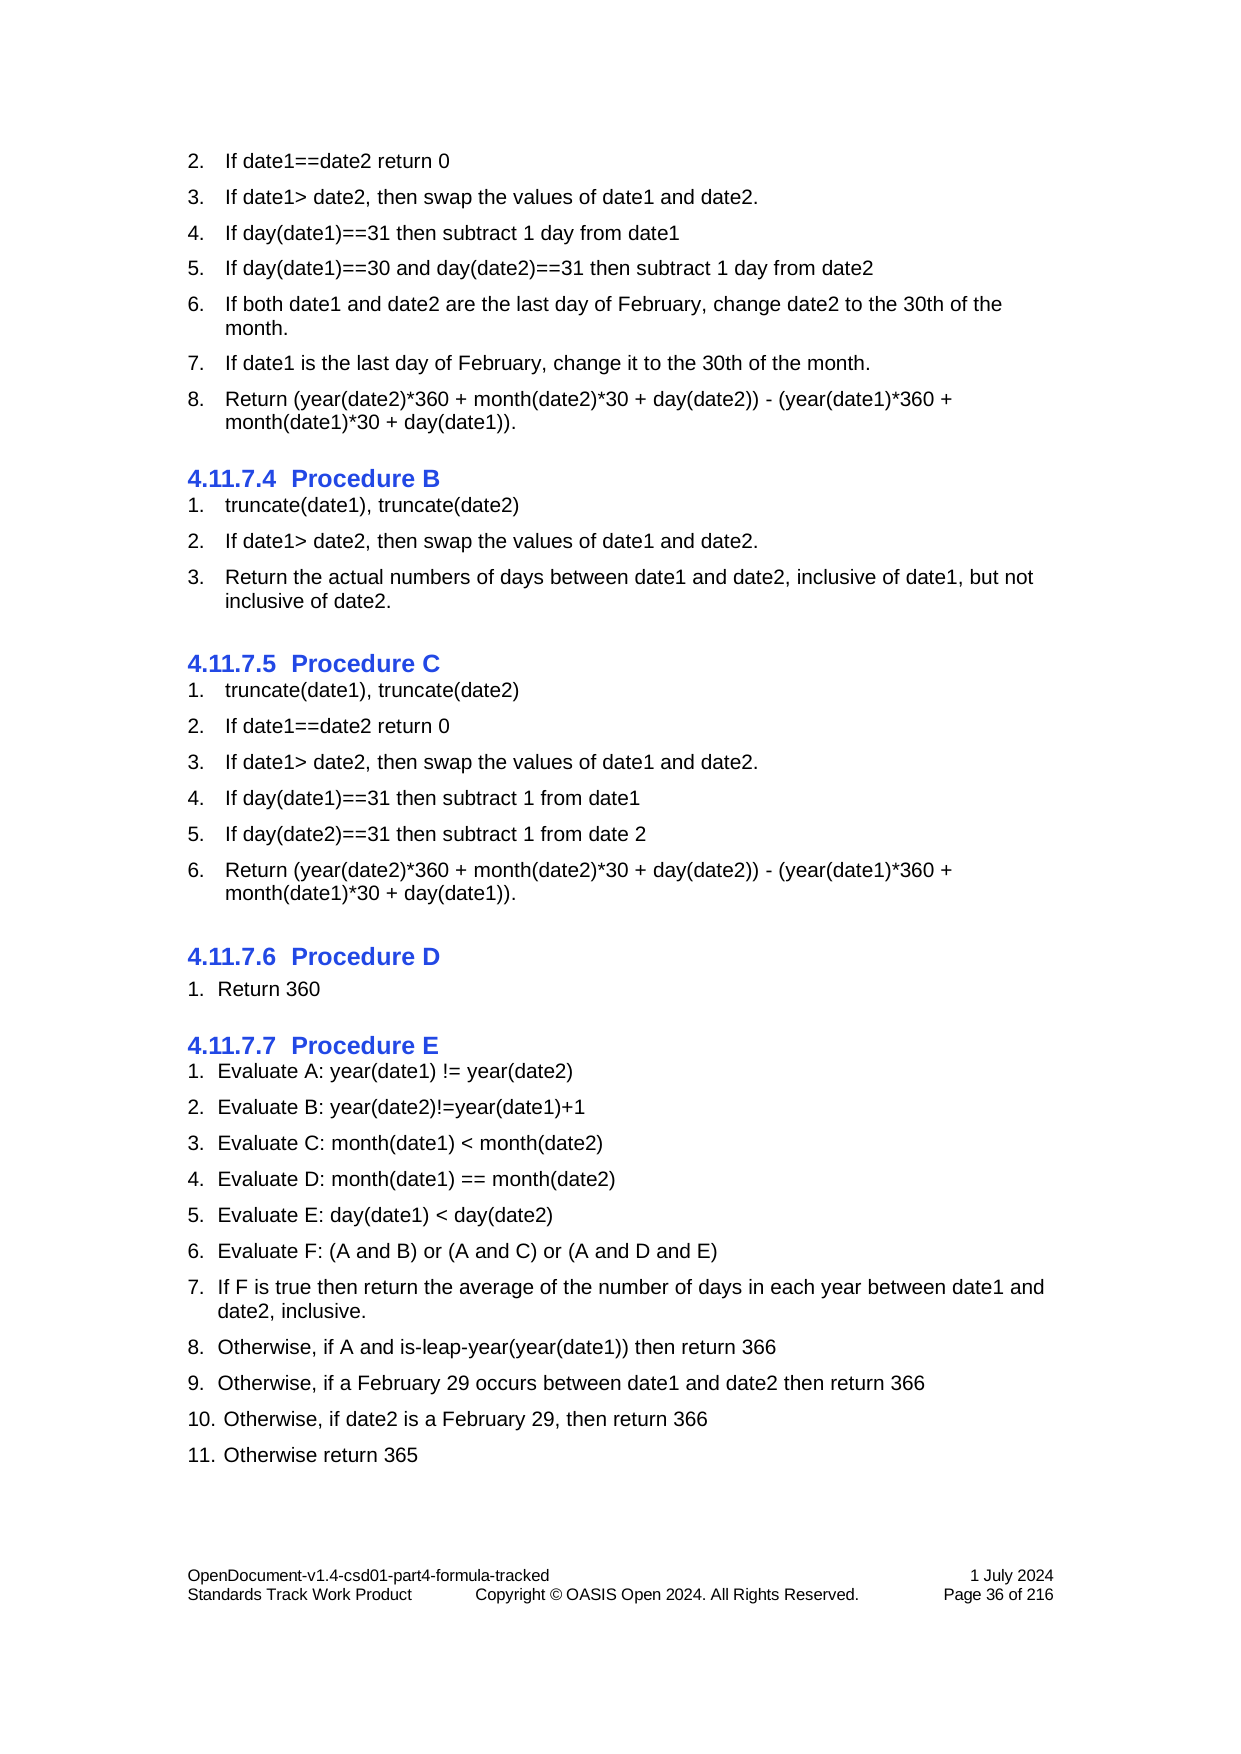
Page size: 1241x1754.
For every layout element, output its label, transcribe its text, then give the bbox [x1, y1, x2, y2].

list Return (year(date2)*360 + month(date2)*30 + day(date2)) - (year(date1)*360 + month(date1)*30 + day(date1)). [187, 387, 1053, 434]
list Return the actual numbers of days between date1 and date2, inclusive of date1, but not inclusive of date2. [187, 566, 1053, 613]
list Return 360 [187, 977, 1053, 1001]
list If day(date1)==31 then subtract 1 from date1 [187, 786, 1053, 810]
list If date1 is the last day of February, change it to the 30th of the month. [187, 352, 1053, 375]
subtitle Procedure E [187, 1032, 1053, 1059]
list If day(date1)==30 and day(date2)==31 then subtract 1 day from date2 [187, 257, 1053, 280]
list truncate(date1), truncate(date2) [187, 678, 1053, 702]
list If date1==date2 return 0 [187, 714, 1053, 738]
list If date1> date2, then swap the values of date1 and date2. [187, 750, 1053, 774]
list If date1> date2, then swap the values of date1 and date2. [187, 529, 1053, 553]
list Otherwise, if A and is-leap-year(year(date1)) then return 366 [187, 1335, 1053, 1359]
list If day(date1)==31 then subtract 1 day from date1 [187, 221, 1053, 245]
list Otherwise return 365 [187, 1443, 1053, 1467]
list If day(date2)==31 then subtract 1 from date 2 [187, 822, 1053, 846]
subtitle Procedure C [187, 650, 1053, 678]
list Return (year(date2)*360 + month(date2)*30 + day(date2)) - (year(date1)*360 + month(date1)*30 + day(date1)). [187, 858, 1053, 905]
list If date1==date2 return 0 [187, 150, 1053, 173]
subtitle Procedure B [187, 465, 1053, 493]
list Otherwise, if date2 is a February 29, then return 366 [187, 1407, 1053, 1431]
list Evaluate C: month(date1) < month(date2) [187, 1132, 1053, 1155]
list Evaluate F: (A and B) or (A and C) or (A and D and E) [187, 1240, 1053, 1263]
list Evaluate E: day(date1) < day(date2) [187, 1204, 1053, 1227]
list Evaluate B: year(date2)!=year(date1)+1 [187, 1096, 1053, 1119]
subtitle Procedure D [187, 943, 1053, 971]
list If F is true then return the average of the number of days in each year between date1 and date2, inclusive. [187, 1276, 1053, 1323]
list Evaluate D: month(date1) == month(date2) [187, 1168, 1053, 1191]
list truncate(date1), truncate(date2) [187, 493, 1053, 517]
list If date1> date2, then swap the values of date1 and date2. [187, 186, 1053, 209]
list Evaluate A: year(date1) != year(date2) [187, 1059, 1053, 1083]
list If both date1 and date2 are the last day of February, change date2 to the 30th of the month. [187, 292, 1053, 339]
list Otherwise, if a February 29 occurs between date1 and date2 then return 366 [187, 1371, 1053, 1395]
